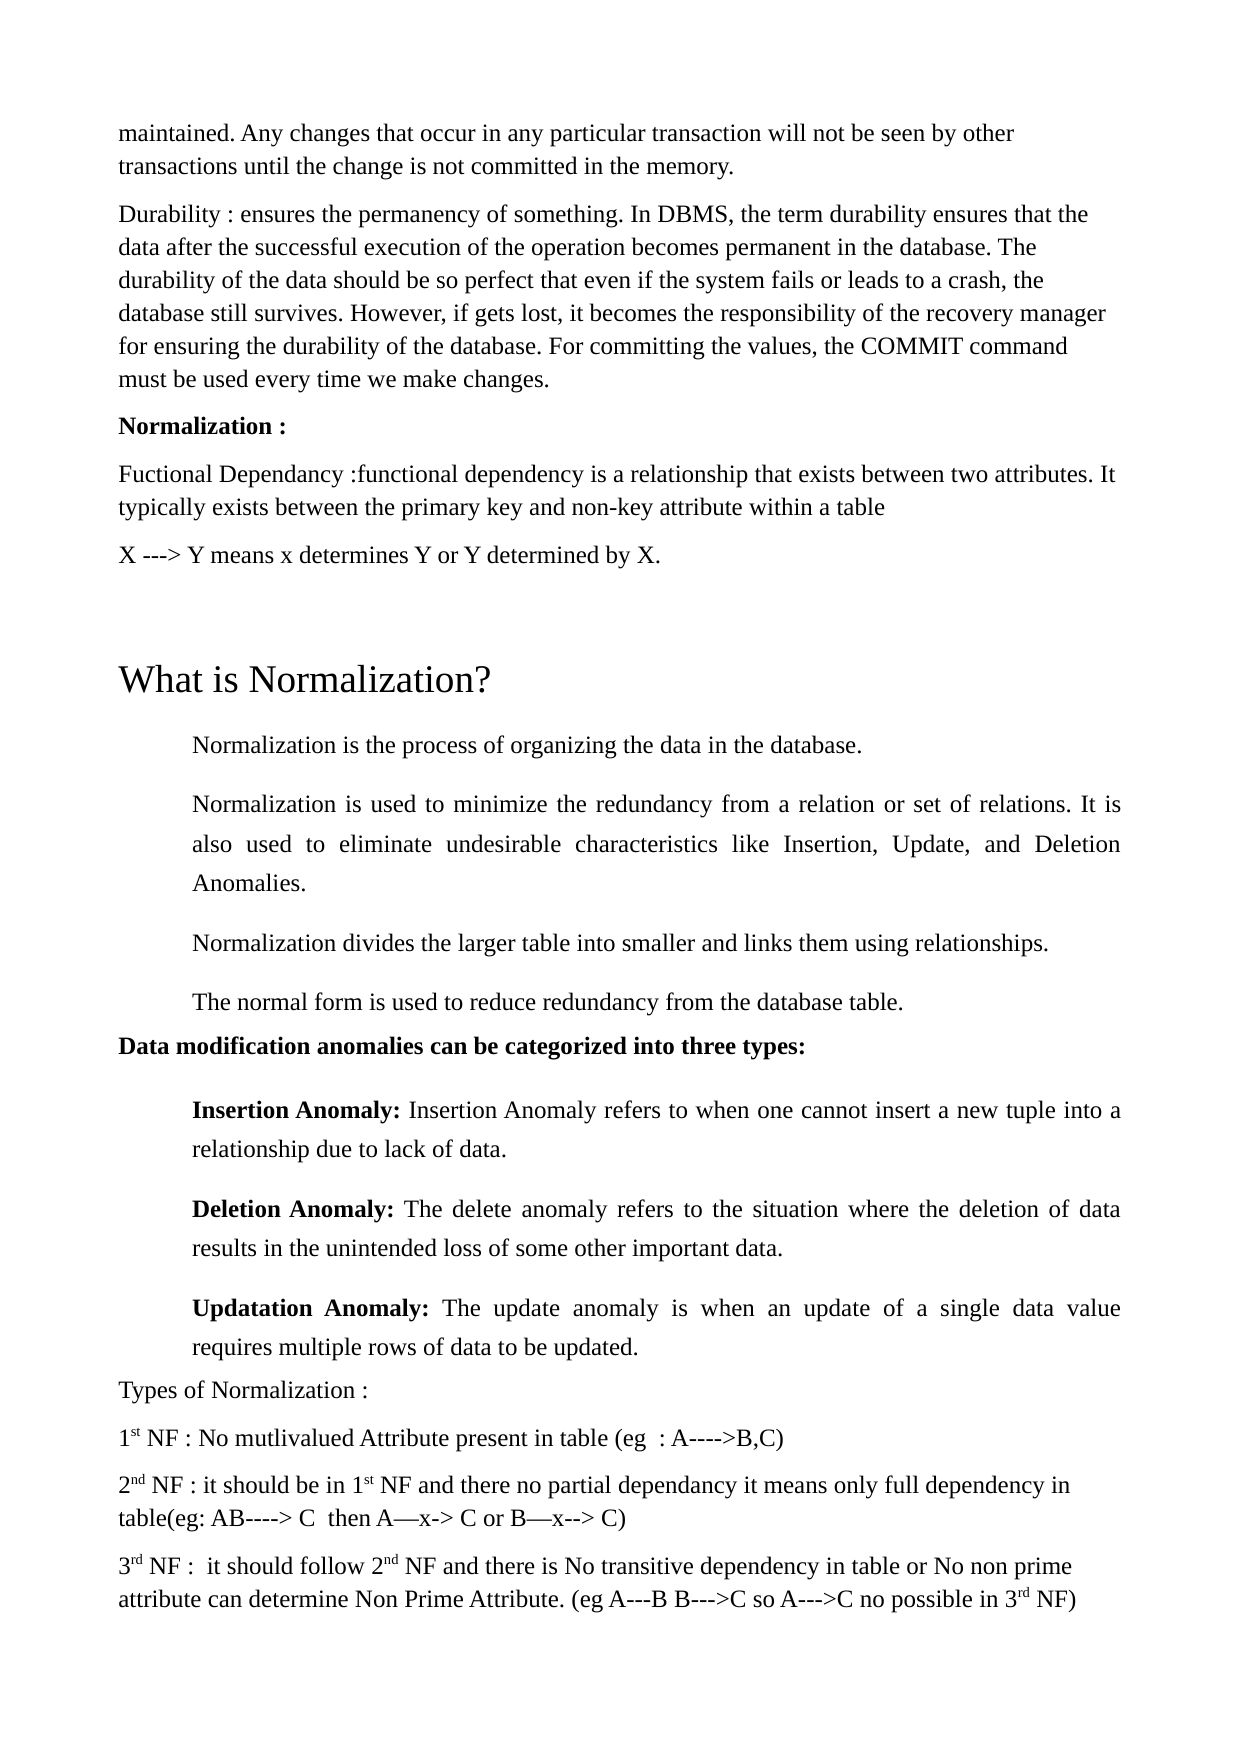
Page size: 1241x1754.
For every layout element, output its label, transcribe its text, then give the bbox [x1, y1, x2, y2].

text maintained. Any changes that occur in any particular transaction will not be seen by other transactions until the change is not committed in the memory. [118, 118, 1122, 180]
text 3rd NF : it should follow 2nd NF and there is No transitive dependency in table or No non prime attribute can determine Non Prime Attribute. (eg A---B B--->C so A--->C no possible in 3rd NF) [118, 1551, 1122, 1613]
list Updatation Anomaly: The update anomaly is when an update of a single data value requires multiple rows of data to be updated. [118, 1283, 1122, 1361]
list Normalization is the process of organizing the data in the database. [118, 719, 1122, 758]
text X ---> Y means x determines Y or Y determined by X. [118, 540, 1122, 568]
text 1st NF : No mutlivalued Attribute present in table (eg : A---->B,C) [118, 1423, 1122, 1452]
text Data modification anomalies can be categorized into three types: [118, 1031, 1122, 1059]
list The normal form is used to reduce redundancy from the database table. [118, 977, 1122, 1016]
list Normalization is used to minimize the redundancy from a relation or set of relations. It is also used to eliminate undesirable characteristics like Insertion, Update, and Deletion Anomalies. [118, 779, 1122, 896]
text Types of Normalization : [118, 1375, 1122, 1404]
text Normalization : [118, 411, 1122, 440]
subtitle What is Normalization? [118, 656, 1122, 701]
text Fuctional Dependancy :functional dependency is a relationship that exists between two attributes. It typically exists between the primary key and non-key attribute within a table [118, 459, 1122, 521]
list Normalization divides the larger table into smaller and links them using relationships. [118, 917, 1122, 956]
list Insertion Anomaly: Insertion Anomaly refers to when one cannot insert a new tuple into a relationship due to lack of data. [118, 1085, 1122, 1163]
text Durability : ensures the permanency of something. In DBMS, the term durability ensures that the data after the successful execution of the operation becomes permanent in the database. The durability of the data should be so perfect that even if the system fails or leads to a crash, the database still survives. However, if gets lost, it becomes the responsibility of the recovery manager for ensuring the durability of the database. For committing the values, the COMMIT command must be used every time we make changes. [118, 199, 1122, 393]
list Deletion Anomaly: The delete anomaly refers to the situation where the deletion of data results in the unintended loss of some other important data. [118, 1184, 1122, 1262]
text 2nd NF : it should be in 1st NF and there no partial dependancy it means only full dependency in table(eg: AB----> C then A—x-> C or B—x--> C) [118, 1471, 1122, 1532]
